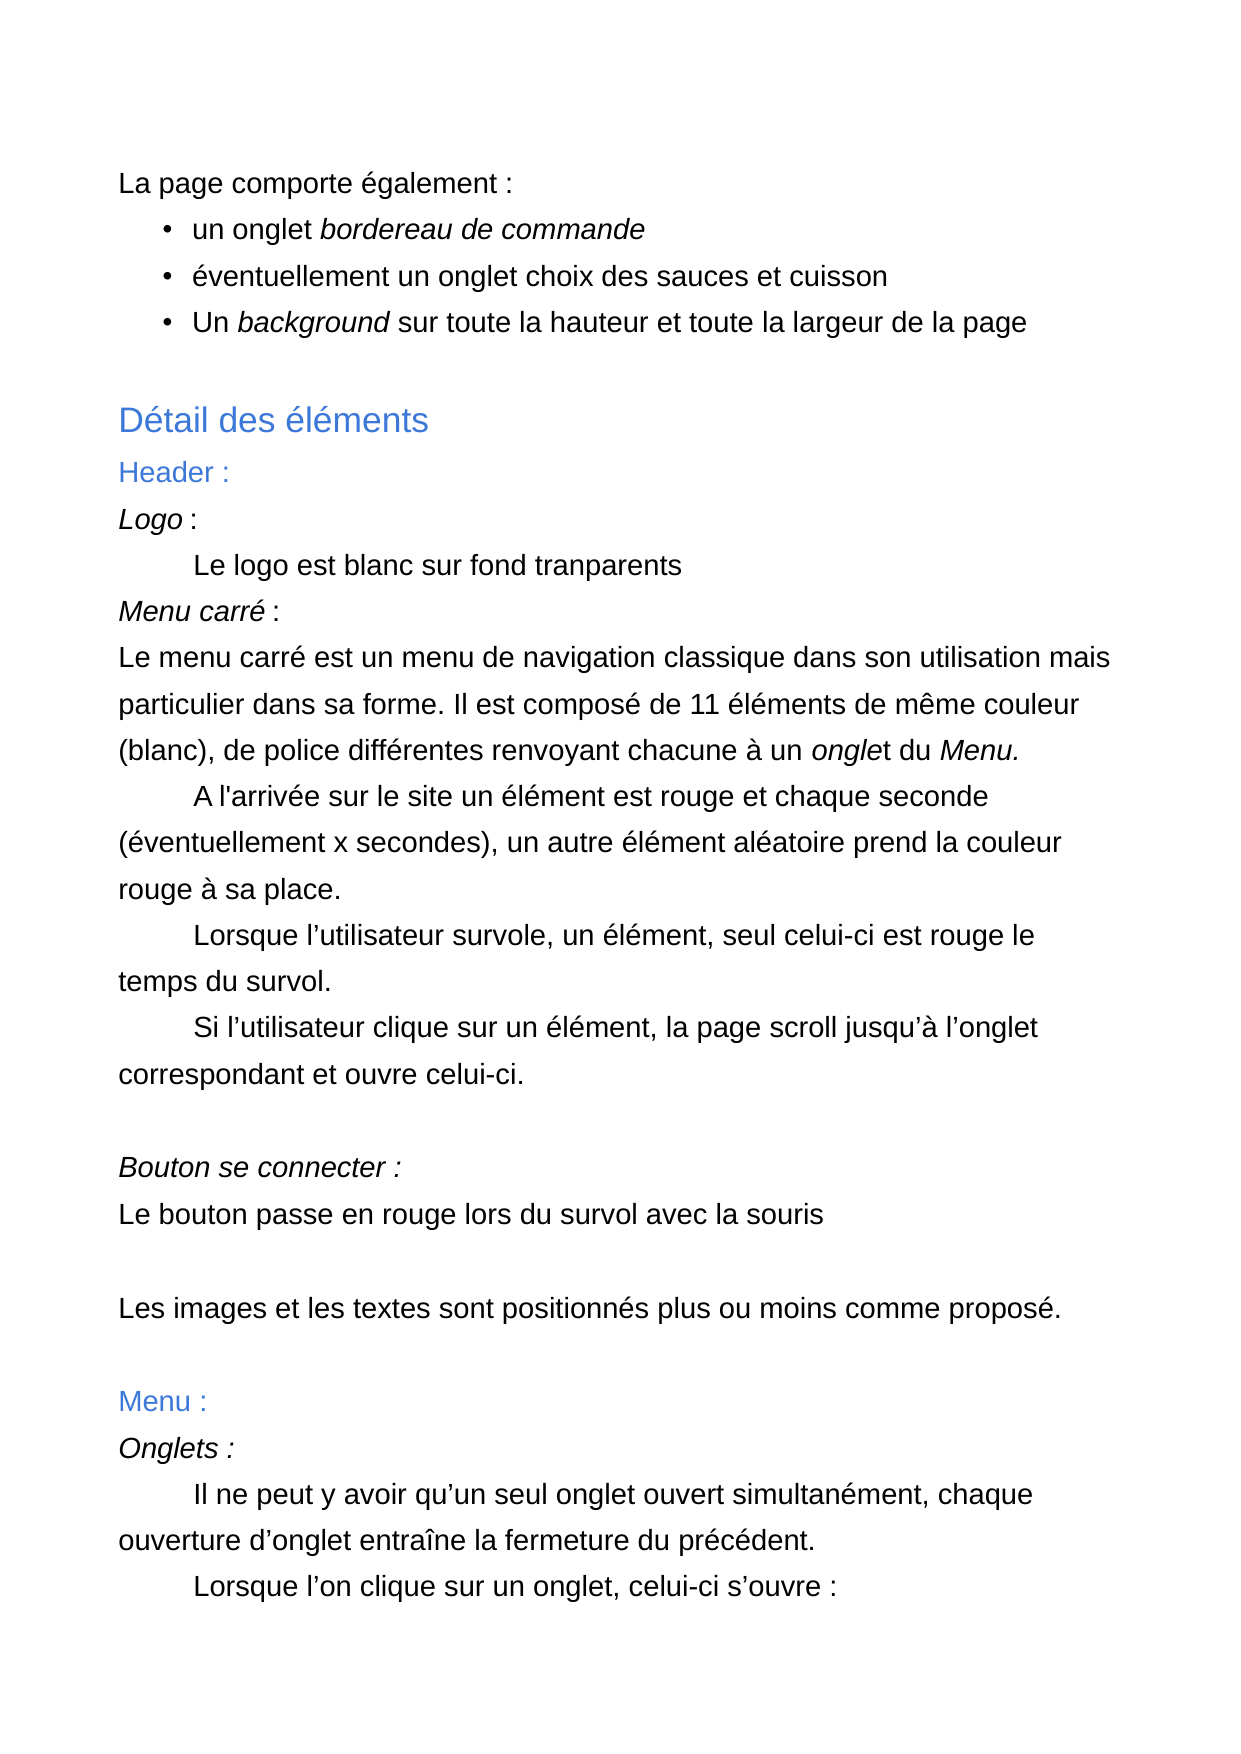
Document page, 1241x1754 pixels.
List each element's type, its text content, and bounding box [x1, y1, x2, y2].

text La page comporte également : [118, 166, 1122, 199]
text Détail des éléments [118, 399, 1122, 440]
text Lorsque l’on clique sur un onglet, celui-ci s’ouvre : [118, 1569, 1122, 1603]
text Menu : [118, 1384, 1122, 1418]
text Menu carré : [118, 594, 1122, 628]
list éventuellement un onglet choix des sauces et cuisson [162, 258, 1122, 292]
text Logo : [118, 502, 1122, 535]
text Onglets : [118, 1431, 1122, 1464]
text Bouton se connecter : [118, 1151, 1122, 1184]
text Le bouton passe en rouge lors du survol avec la souris [118, 1197, 1122, 1230]
text Il ne peut y avoir qu’un seul onglet ouvert simultanément, chaque ouverture d’onglet entraîne la fermeture du précédent. [118, 1477, 1122, 1557]
text Le logo est blanc sur fond tranparents [118, 548, 1122, 581]
text A l'arrivée sur le site un élément est rouge et chaque seconde (éventuellement x secondes), un autre élément aléatoire prend la couleur rouge à sa place. [118, 779, 1122, 905]
list Un background sur toute la hauteur et toute la largeur de la page [162, 305, 1122, 339]
text Les images et les textes sont positionnés plus ou moins comme proposé. [118, 1291, 1122, 1324]
text Si l’utilisateur clique sur un élément, la page scroll jusqu’à l’onglet correspondant et ouvre celui-ci. [118, 1010, 1122, 1090]
text Le menu carré est un menu de navigation classique dans son utilisation mais particulier dans sa forme. Il est composé de 11 éléments de même couleur (blanc), de police différentes renvoyant chacune à un onglet du Menu. [118, 640, 1122, 766]
text Lorsque l’utilisateur survole, un élément, seul celui-ci est rouge le temps du survol. [118, 918, 1122, 998]
list un onglet bordereau de commande [162, 212, 1122, 246]
text Header : [118, 455, 1122, 489]
